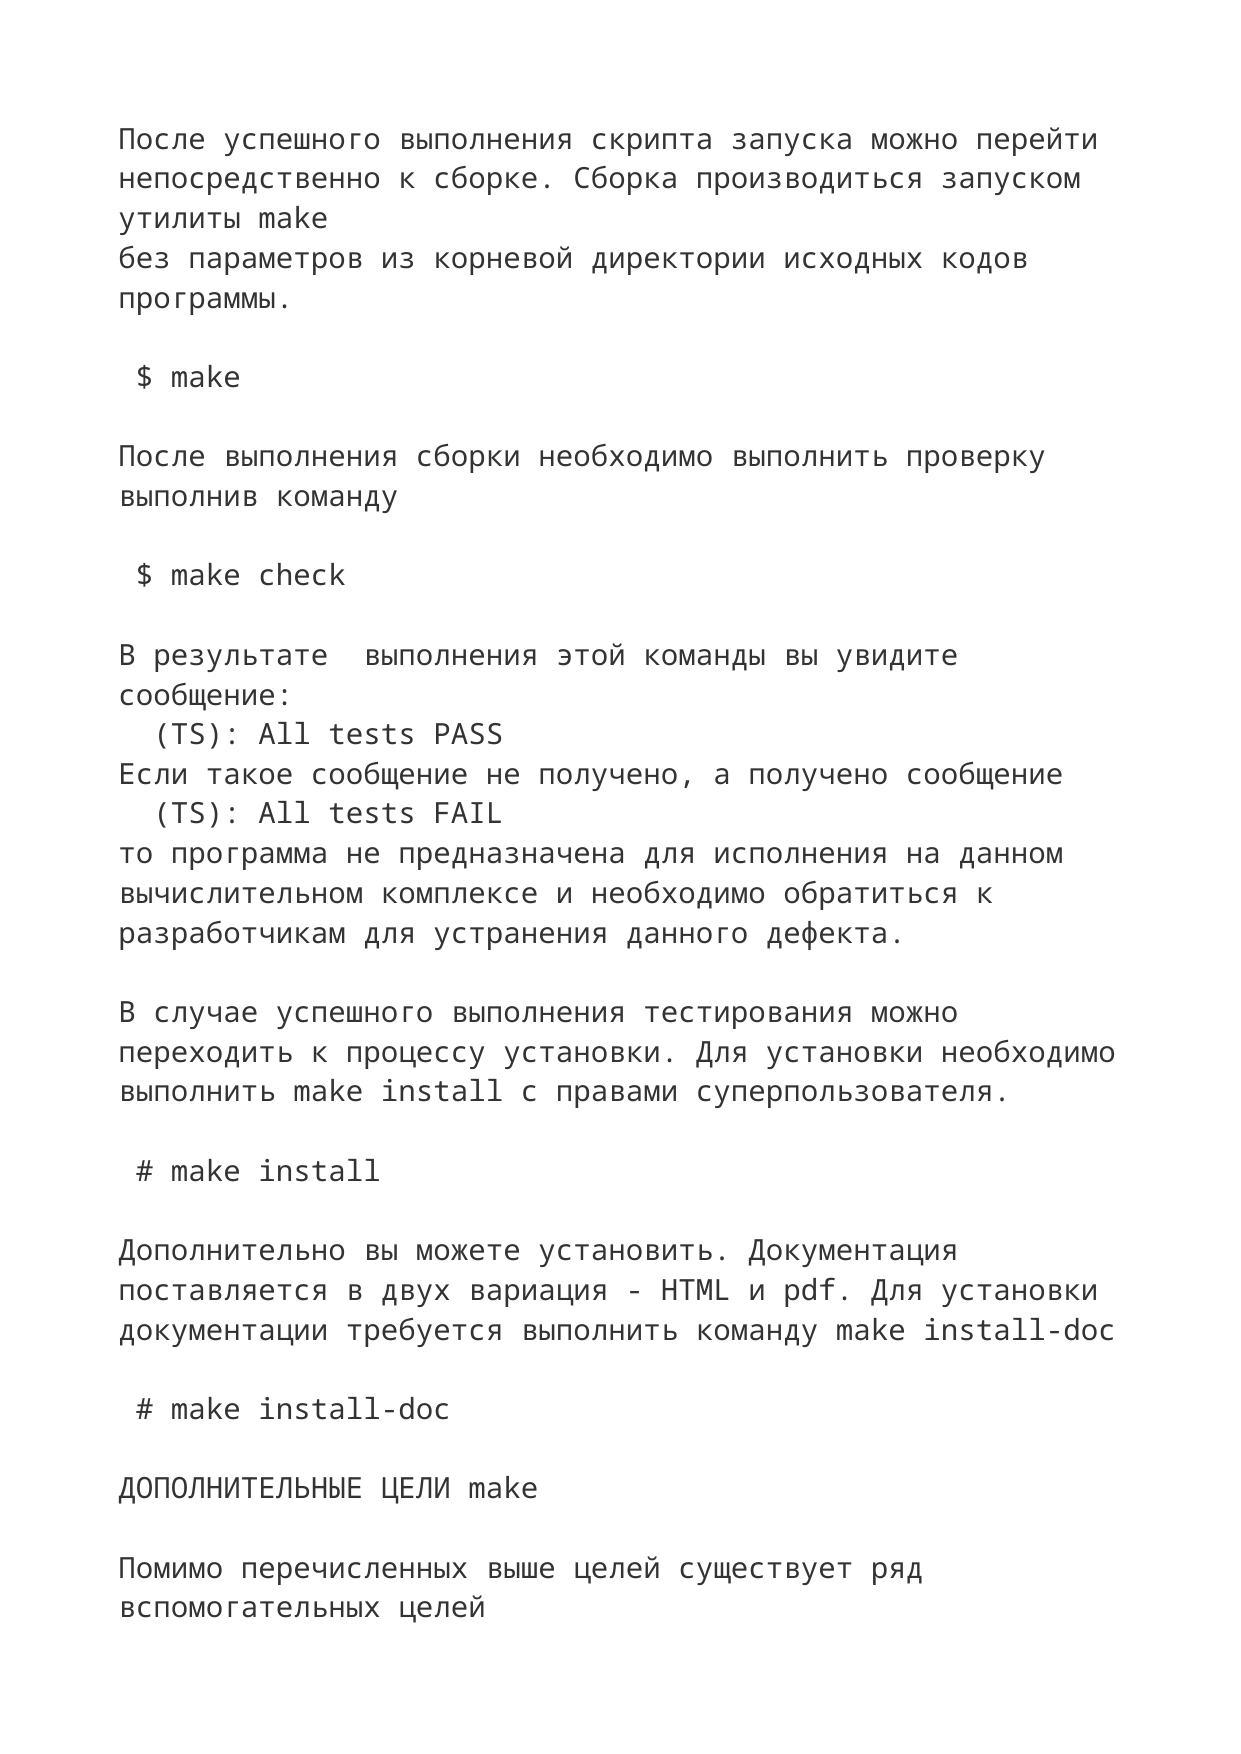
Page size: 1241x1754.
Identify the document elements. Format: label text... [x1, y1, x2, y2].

text непосредственно к сборке. Сборка производиться запуском утилиты make [118, 158, 1122, 237]
text то программа не предназначена для исполнения на данном вычислительном комплексе и необходимо обратиться к разработчикам для устранения данного дефекта. [118, 832, 1122, 952]
text После выполнения сборки необходимо выполнить проверку выполнив команду [118, 436, 1122, 515]
text (TS): All tests FAIL [118, 793, 1122, 832]
text В результате выполнения этой команды вы увидите сообщение: [118, 634, 1122, 713]
text Дополнительно вы можете установить. Документация поставляется в двух вариация - HTML и pdf. Для установки документации требуется выполнить команду make install-doc [118, 1229, 1122, 1348]
text $ make [118, 356, 1122, 396]
text без параметров из корневой директории исходных кодов программы. [118, 237, 1122, 317]
text # make install [118, 1150, 1122, 1190]
text После успешного выполнения скрипта запуска можно перейти [118, 118, 1122, 158]
text В случае успешного выполнения тестирования можно переходить к процессу установки. Для установки необходимо выполнить make install с правами суперпользователя. [118, 991, 1122, 1110]
text Помимо перечисленных выше целей существует ряд вспомогательных целей [118, 1547, 1122, 1626]
text (TS): All tests PASS [118, 713, 1122, 753]
text Если такое сообщение не получено, а получено сообщение [118, 753, 1122, 793]
text ДОПОЛНИТЕЛЬНЫЕ ЦЕЛИ make [118, 1467, 1122, 1507]
text # make install-doc [118, 1388, 1122, 1428]
text $ make check [118, 555, 1122, 594]
